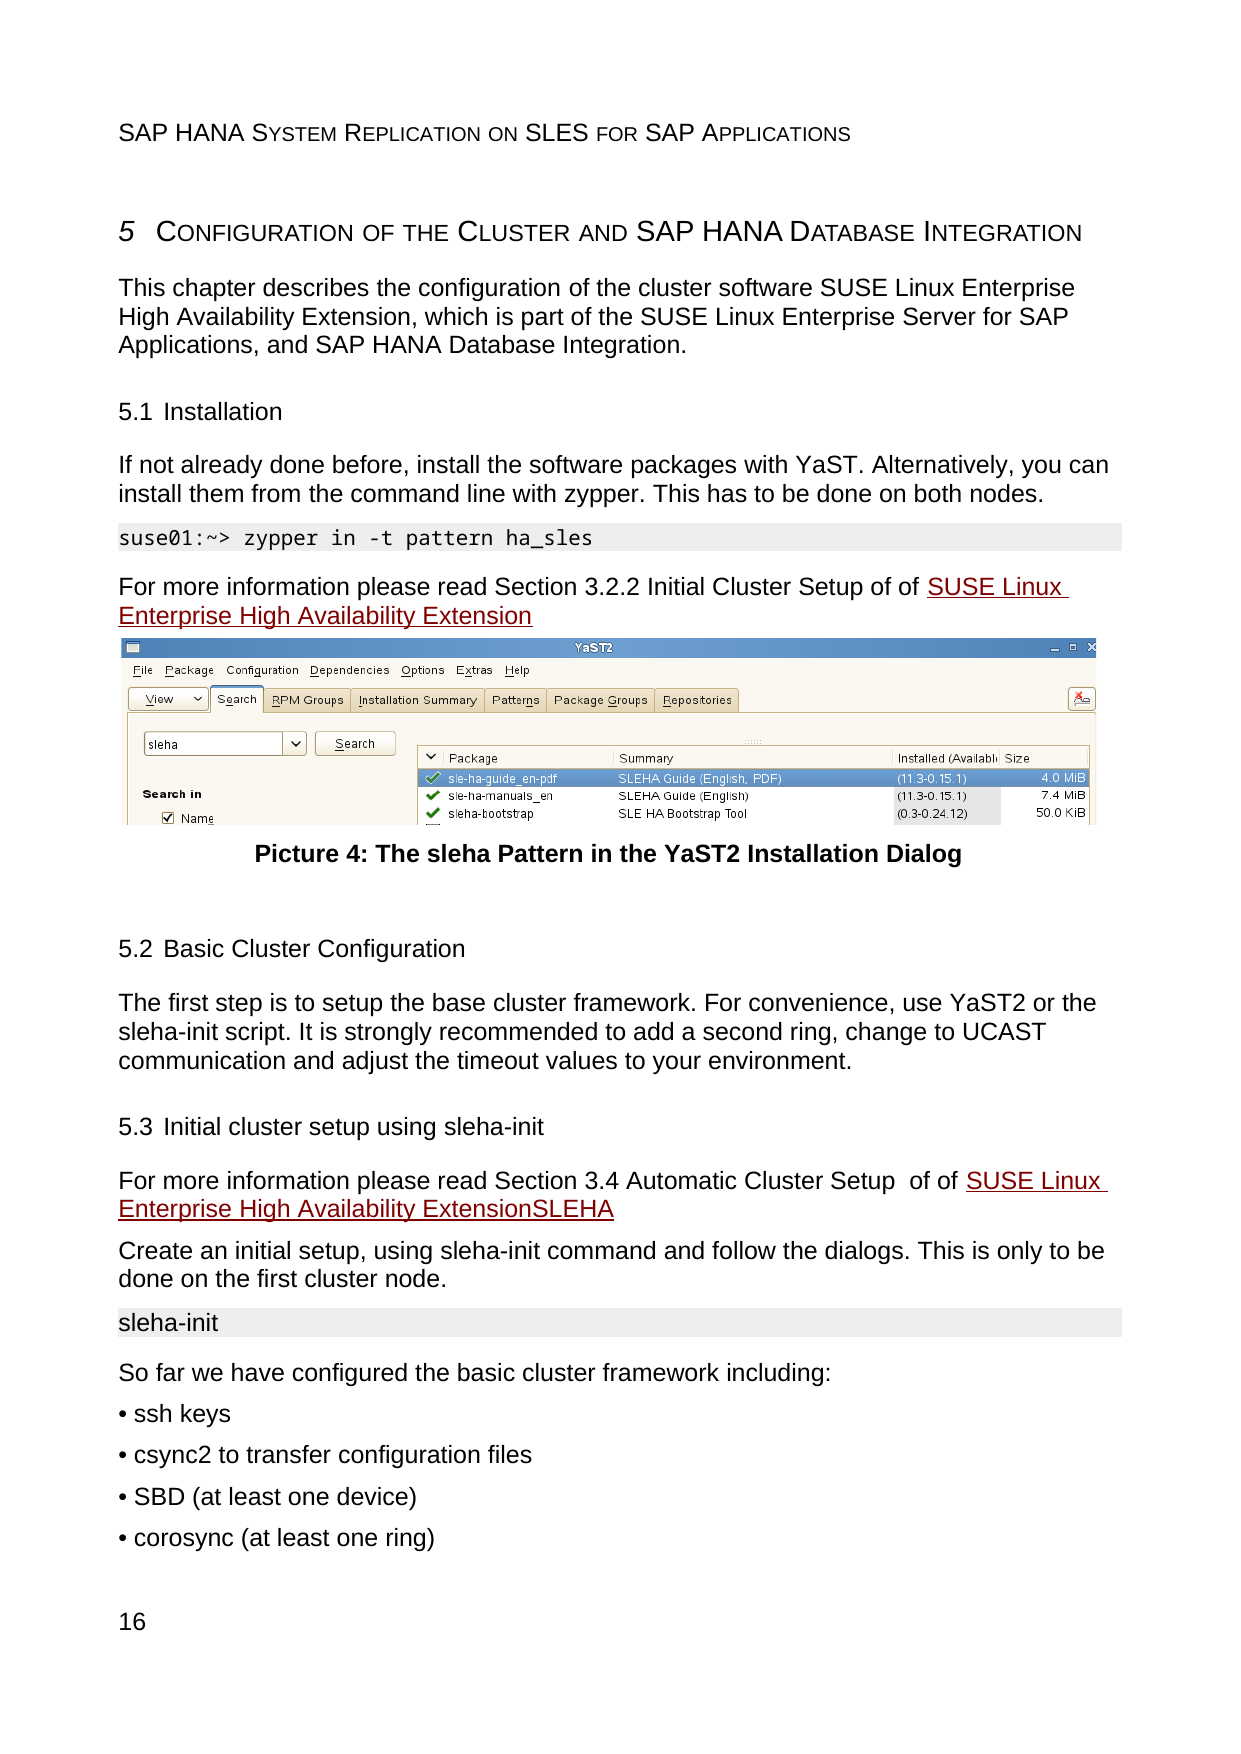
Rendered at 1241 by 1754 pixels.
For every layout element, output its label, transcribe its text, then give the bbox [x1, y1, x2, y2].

text If not already done before, install the software packages with YaST. Alternatively, you can install them from the command line with zypper. This has to be done on both nodes. [118, 450, 1122, 508]
text So far we have configured the basic cluster framework including: [118, 1358, 1122, 1386]
subtitle Initial cluster setup using sleha-init [118, 1112, 1122, 1141]
text Create an initial setup, using sleha-init command and follow the dialogs. This is only to be done on the first cluster node. [118, 1236, 1122, 1293]
text For more information please read Section 3.2.2 Initial Cluster Setup of of SUSE Linux Enterprise High Availability Extension [118, 572, 1122, 629]
text • corosync (at least one ring) [118, 1523, 1122, 1551]
text Picture 4: The sleha Pattern in the YaST2 Installation Dialog [121, 825, 1096, 868]
text The first step is to setup the base cluster framework. For convenience, use YaST2 or the sleha-init script. It is strongly recommended to add a second ring, change to UCAST communication and adjust the timeout values to your environment. [118, 988, 1122, 1074]
text • csync2 to transfer configuration files [118, 1440, 1122, 1469]
text This chapter describes the configuration of the cluster software SUSE Linux Enterprise High Availability Extension, which is part of the SUSE Linux Enterprise Server for SAP Applications, and SAP HANA Database Integration. [118, 273, 1122, 359]
picture [121, 638, 1097, 825]
text • SBD (at least one device) [118, 1481, 1122, 1510]
subtitle Installation [118, 397, 1122, 425]
text • ssh keys [118, 1399, 1122, 1428]
text sleha-init [118, 1308, 1122, 1337]
subtitle Configuration of the Cluster and SAP HANA Database Integration [118, 214, 1122, 248]
text For more information please read Section 3.4 Automatic Cluster Setup of of SUSE Linux Enterprise High Availability ExtensionSLEHA [118, 1166, 1122, 1223]
text suse01:~> zypper in -t pattern ha_sles [118, 523, 1122, 551]
subtitle Basic Cluster Configuration [118, 934, 1122, 963]
